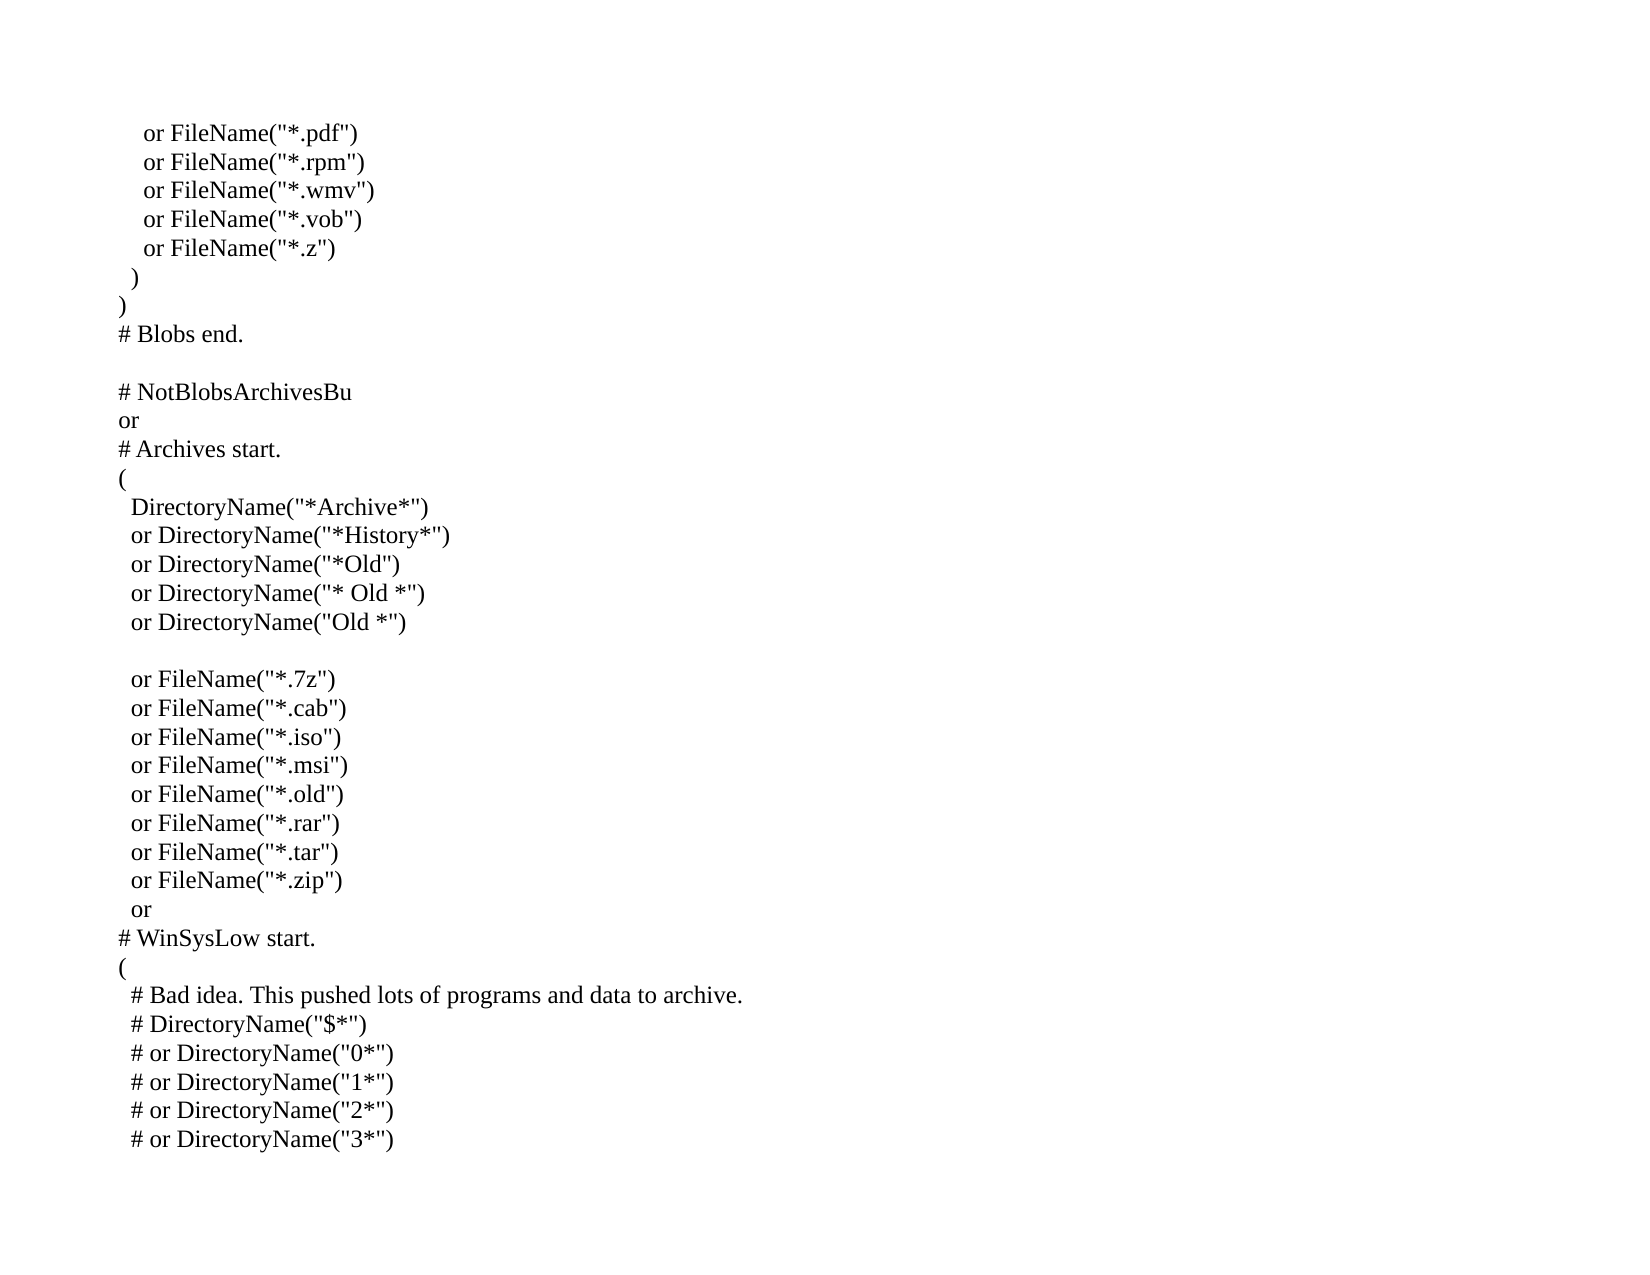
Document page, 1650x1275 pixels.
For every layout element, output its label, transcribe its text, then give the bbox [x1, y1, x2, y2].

text # NotBlobsArchivesBu [118, 377, 1532, 406]
text or FileName("*.msi") [118, 751, 1532, 779]
text or FileName("*.rpm") [118, 147, 1532, 176]
text # or DirectoryName("0*") [118, 1038, 1532, 1067]
text # WinSysLow start. [118, 923, 1532, 952]
text ( [118, 952, 1532, 981]
text or DirectoryName("*Old") [118, 549, 1532, 578]
text or FileName("*.pdf") [118, 118, 1532, 147]
text # or DirectoryName("2*") [118, 1096, 1532, 1124]
text or FileName("*.vob") [118, 204, 1532, 233]
text or FileName("*.rar") [118, 808, 1532, 837]
text # Archives start. [118, 434, 1532, 463]
text or FileName("*.z") [118, 233, 1532, 262]
text or FileName("*.tar") [118, 837, 1532, 866]
text or FileName("*.iso") [118, 722, 1532, 751]
text # DirectoryName("$*") [118, 1009, 1532, 1038]
text ( [118, 463, 1532, 492]
text # Bad idea. This pushed lots of programs and data to archive. [118, 981, 1532, 1009]
text or FileName("*.zip") [118, 866, 1532, 894]
text # or DirectoryName("1*") [118, 1067, 1532, 1096]
text or DirectoryName("*History*") [118, 521, 1532, 549]
text or FileName("*.old") [118, 779, 1532, 808]
text ) [118, 262, 1532, 291]
text or [118, 406, 1532, 434]
text or DirectoryName("Old *") [118, 607, 1532, 636]
text DirectoryName("*Archive*") [118, 492, 1532, 521]
text or DirectoryName("* Old *") [118, 578, 1532, 607]
text or FileName("*.wmv") [118, 176, 1532, 204]
text # or DirectoryName("3*") [118, 1124, 1532, 1153]
text # Blobs end. [118, 319, 1532, 348]
text ) [118, 291, 1532, 319]
text or [118, 894, 1532, 923]
text or FileName("*.cab") [118, 693, 1532, 722]
text or FileName("*.7z") [118, 664, 1532, 693]
